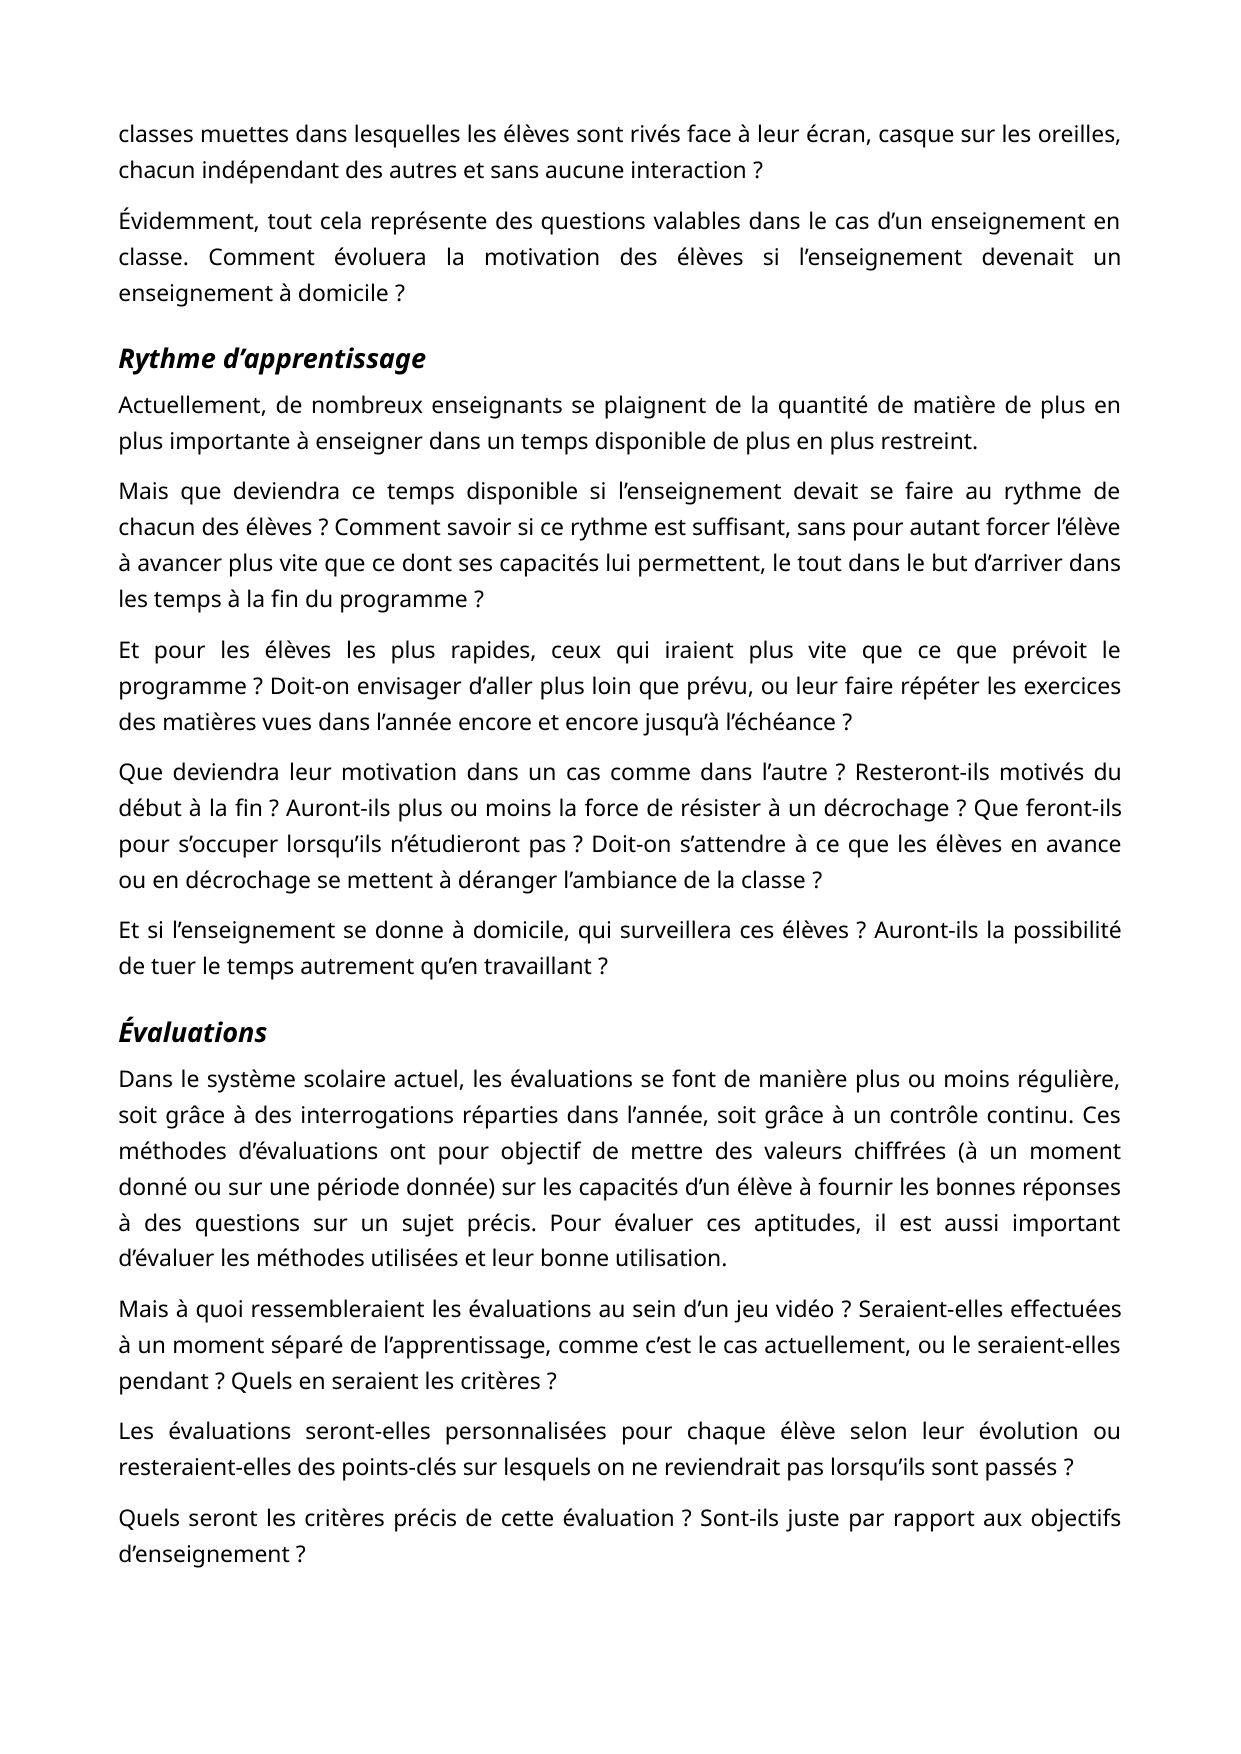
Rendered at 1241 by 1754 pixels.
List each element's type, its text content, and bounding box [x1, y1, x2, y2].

text classes muettes dans lesquelles les élèves sont rivés face à leur écran, casque sur les oreilles, chacun indépendant des autres et sans aucune interaction ? [118, 118, 1122, 185]
text Et si l’enseignement se donne à domicile, qui surveillera ces élèves ? Auront-ils la possibilité de tuer le temps autrement qu’en travaillant ? [118, 914, 1122, 982]
text Évidemment, tout cela représente des questions valables dans le cas d’un enseignement en classe. Comment évoluera la motivation des élèves si l’enseignement devenait un enseignement à domicile ? [118, 204, 1122, 308]
subtitle Évaluations [118, 1013, 1122, 1050]
text Les évaluations seront-elles personnalisées pour chaque élève selon leur évolution ou resteraient-elles des points-clés sur lesquels on ne reviendrait pas lorsqu’ils sont passés ? [118, 1415, 1122, 1482]
text Mais à quoi ressembleraient les évaluations au sein d’un jeu vidéo ? Seraient-elles effectuées à un moment séparé de l’apprentissage, comme c’est le cas actuellement, ou le seraient-elles pendant ? Quels en seraient les critères ? [118, 1293, 1122, 1396]
text Dans le système scolaire actuel, les évaluations se font de manière plus ou moins régulière, soit grâce à des interrogations réparties dans l’année, soit grâce à un contrôle continu. Ces méthodes d’évaluations ont pour objectif de mettre des valeurs chiffrées (à un moment donné ou sur une période donnée) sur les capacités d’un élève à fournir les bonnes réponses à des questions sur un sujet précis. Pour évaluer ces aptitudes, il est aussi important d’évaluer les méthodes utilisées et leur bonne utilisation. [118, 1063, 1122, 1274]
text Mais que deviendra ce temps disponible si l’enseignement devait se faire au rythme de chacun des élèves ? Comment savoir si ce rythme est suffisant, sans pour autant forcer l’élève à avancer plus vite que ce dont ses capacités lui permettent, le tout dans le but d’arriver dans les temps à la fin du programme ? [118, 475, 1122, 614]
text Quels seront les critères précis de cette évaluation ? Sont-ils juste par rapport aux objectifs d’enseignement ? [118, 1502, 1122, 1569]
text Que deviendra leur motivation dans un cas comme dans l’autre ? Resteront-ils motivés du début à la fin ? Auront-ils plus ou moins la force de résister à un décrochage ? Que feront-ils pour s’occuper lorsqu’ils n’étudieront pas ? Doit-on s’attendre à ce que les élèves en avance ou en décrochage se mettent à déranger l’ambiance de la classe ? [118, 756, 1122, 895]
text Et pour les élèves les plus rapides, ceux qui iraient plus vite que ce que prévoit le programme ? Doit-on envisager d’aller plus loin que prévu, ou leur faire répéter les exercices des matières vues dans l’année encore et encore jusqu’à l’échéance ? [118, 634, 1122, 737]
subtitle Rythme d’apprentissage [118, 339, 1122, 376]
text Actuellement, de nombreux enseignants se plaignent de la quantité de matière de plus en plus importante à enseigner dans un temps disponible de plus en plus restreint. [118, 389, 1122, 456]
